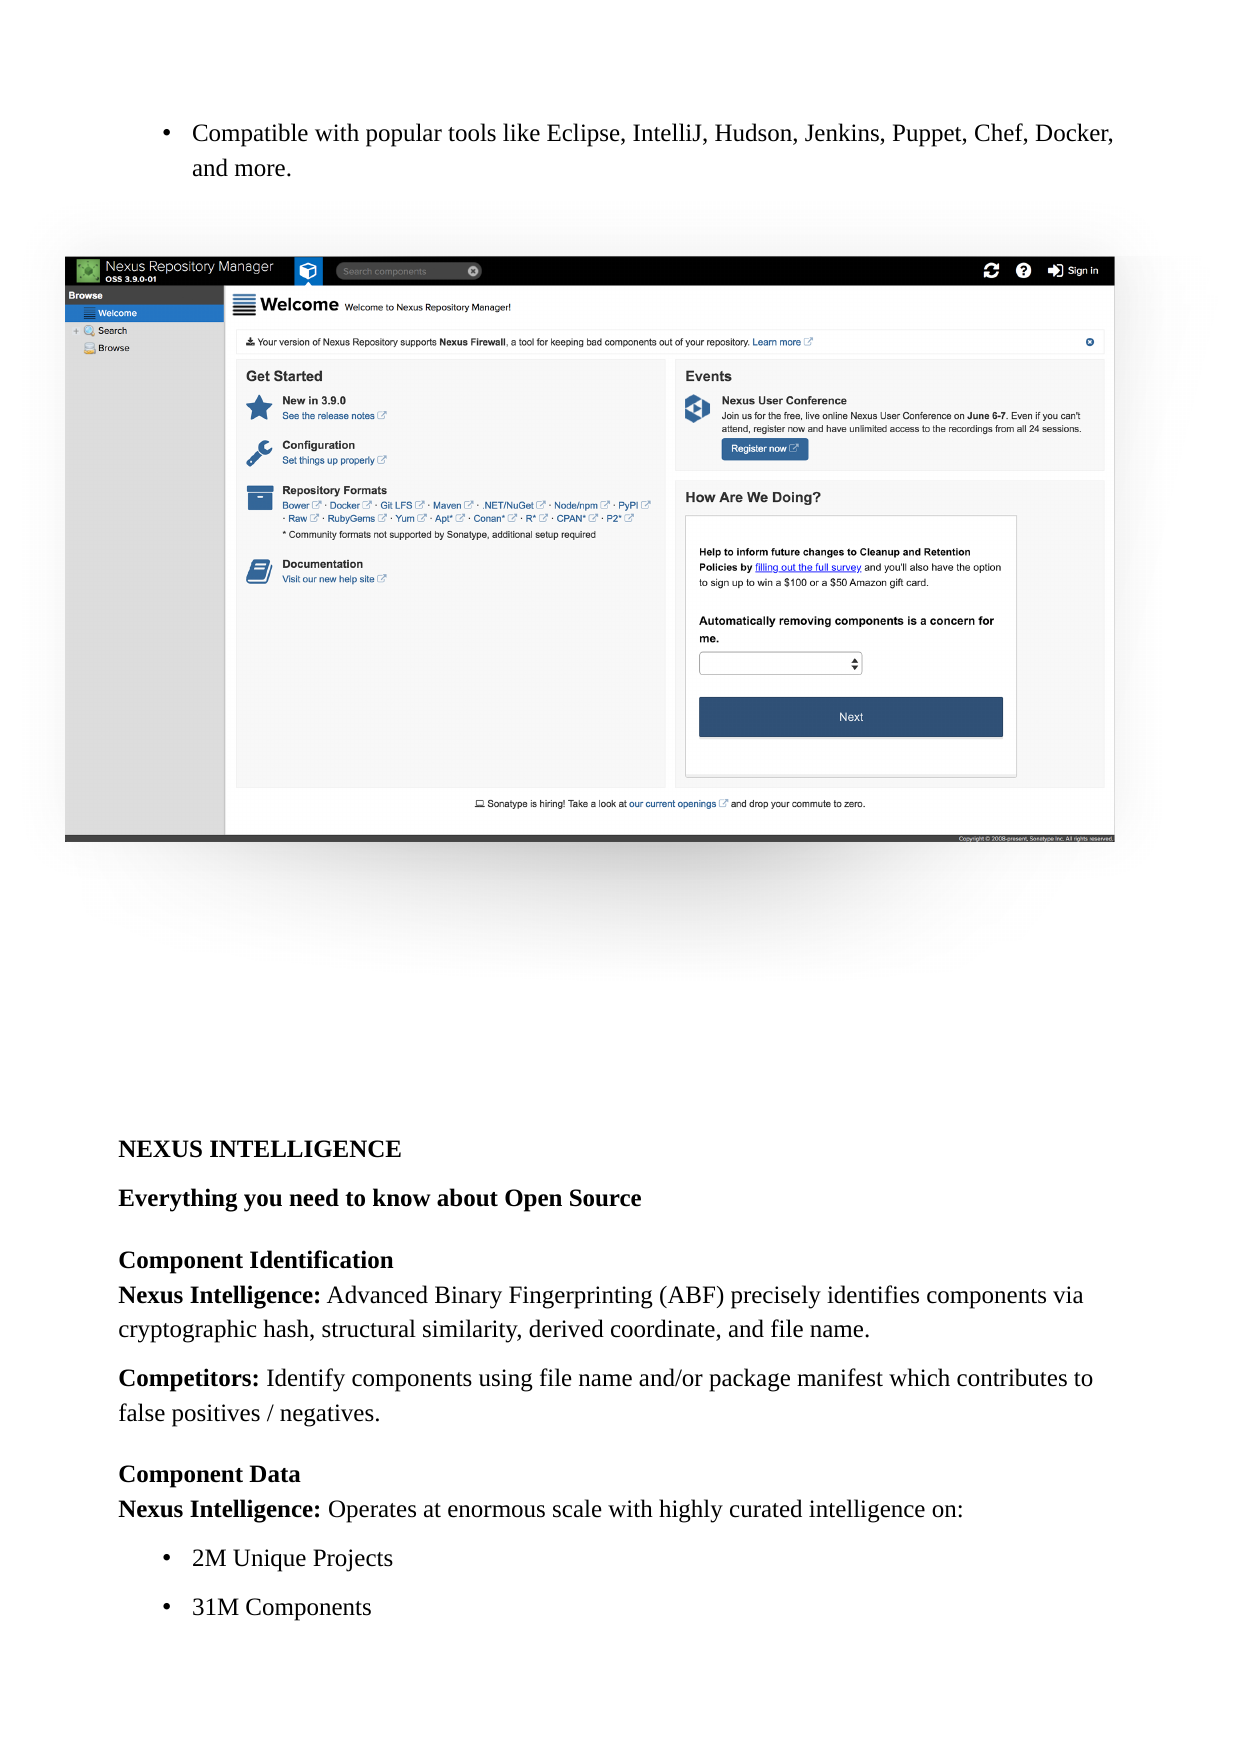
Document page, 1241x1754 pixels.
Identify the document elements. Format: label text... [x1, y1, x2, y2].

text Nexus Intelligence: Advanced Binary Fingerprinting (ABF) precisely identifies components via cryptographic hash, structural similarity, derived coordinate, and file name. [118, 1280, 1122, 1343]
text NEXUS INTELLIGENCE [118, 1134, 1122, 1163]
text Everything you need to know about Open Source [118, 1183, 1122, 1212]
picture [21, 201, 1219, 982]
list 2M Unique Projects [162, 1543, 1122, 1572]
list 31M Components [162, 1592, 1122, 1621]
text Competitors: Identify components using file name and/or package manifest which contributes to false positives / negatives. [118, 1363, 1122, 1426]
subtitle Component Identification [118, 1245, 1122, 1273]
list Compatible with popular tools like Eclipse, IntelliJ, Hudson, Jenkins, Puppet, Chef, Docker, and more. [162, 118, 1122, 181]
text Nexus Intelligence: Operates at enormous scale with highly curated intelligence on: [118, 1494, 1122, 1523]
subtitle Component Data [118, 1459, 1122, 1488]
